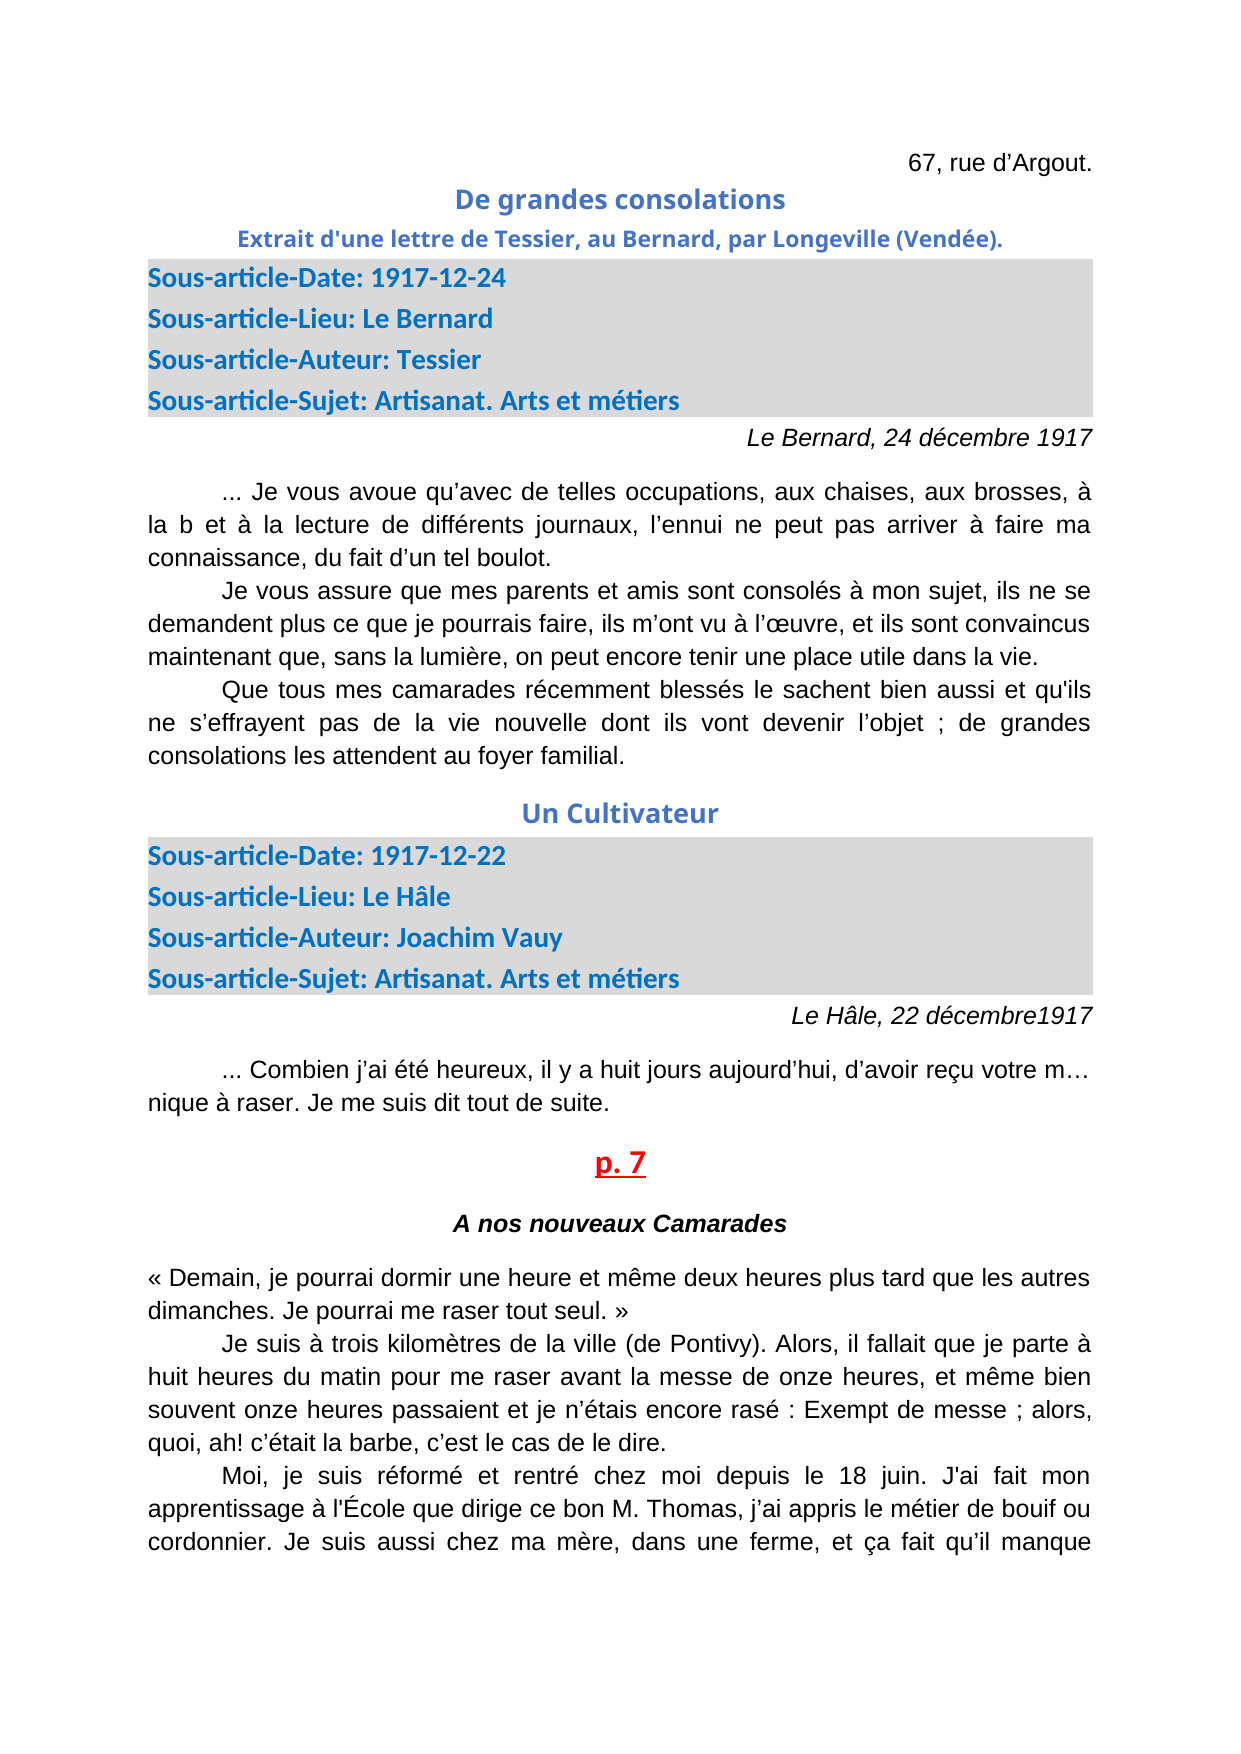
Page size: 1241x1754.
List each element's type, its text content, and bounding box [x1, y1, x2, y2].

text Le Bernard, 24 décembre 1917 [148, 423, 1093, 451]
subtitle Extrait d'une lettre de Tessier, au Bernard, par Longeville (Vendée). [148, 223, 1093, 254]
text Je vous assure que mes parents et amis sont consolés à mon sujet, ils ne se demandent plus ce que je pourrais faire, ils m’ont vu à l’œuvre, et ils sont convaincus maintenant que, sans la lumière, on peut encore tenir une place utile dans la vie. [148, 576, 1093, 670]
text « Demain, je pourrai dormir une heure et même deux heures plus tard que les autres dimanches. Je pourrai me raser tout seul. » [148, 1263, 1093, 1325]
text Sous-article-Lieu: Le Hâle [148, 878, 1093, 913]
text 67, rue d’Argout. [148, 148, 1093, 176]
subtitle De grandes consolations [148, 181, 1093, 217]
text Le Hâle, 22 décembre1917 [148, 1001, 1093, 1029]
text Je suis à trois kilomètres de la ville (de Pontivy). Alors, il fallait que je parte à huit heures du matin pour me raser avant la messe de onze heures, et même bien souvent onze heures passaient et je n’étais encore rasé : Exempt de messe ; alors, quoi, ah! c’était la barbe, c’est le cas de le dire. [148, 1329, 1093, 1457]
text Sous-article-Date: 1917-12-24 [148, 259, 1093, 294]
text Que tous mes camarades récemment blessés le sachent bien aussi et qu'ils ne s’effrayent pas de la vie nouvelle dont ils vont devenir l’objet ; de grandes consolations les attendent au foyer familial. [148, 675, 1093, 769]
text Sous-article-Date: 1917-12-22 [148, 837, 1093, 873]
subtitle Un Cultivateur [148, 794, 1093, 831]
text Sous-article-Sujet: Artisanat. Arts et métiers [148, 960, 1093, 995]
text ... Combien j’ai été heureux, il y a huit jours aujourd’hui, d’avoir reçu votre m…nique à raser. Je me suis dit tout de suite. [148, 1054, 1093, 1116]
text Sous-article-Sujet: Artisanat. Arts et métiers [148, 382, 1093, 417]
text A nos nouveaux Camarades [148, 1209, 1093, 1238]
text Sous-article-Lieu: Le Bernard [148, 300, 1093, 336]
text Sous-article-Auteur: Tessier [148, 341, 1093, 376]
text ... Je vous avoue qu’avec de telles occupations, aux chaises, aux brosses, à la b et à la lecture de différents journaux, l’ennui ne peut pas arriver à faire ma connaissance, du fait d’un tel boulot. [148, 477, 1093, 571]
text p. 7 [148, 1141, 1093, 1182]
text Moi, je suis réformé et rentré chez moi depuis le 18 juin. J'ai fait mon apprentissage à l'École que dirige ce bon M. Thomas, j’ai appris le métier de bouif ou cordonnier. Je suis aussi chez ma mère, dans une ferme, et ça fait qu’il manque [148, 1461, 1093, 1556]
text Sous-article-Auteur: Joachim Vauy [148, 919, 1093, 954]
